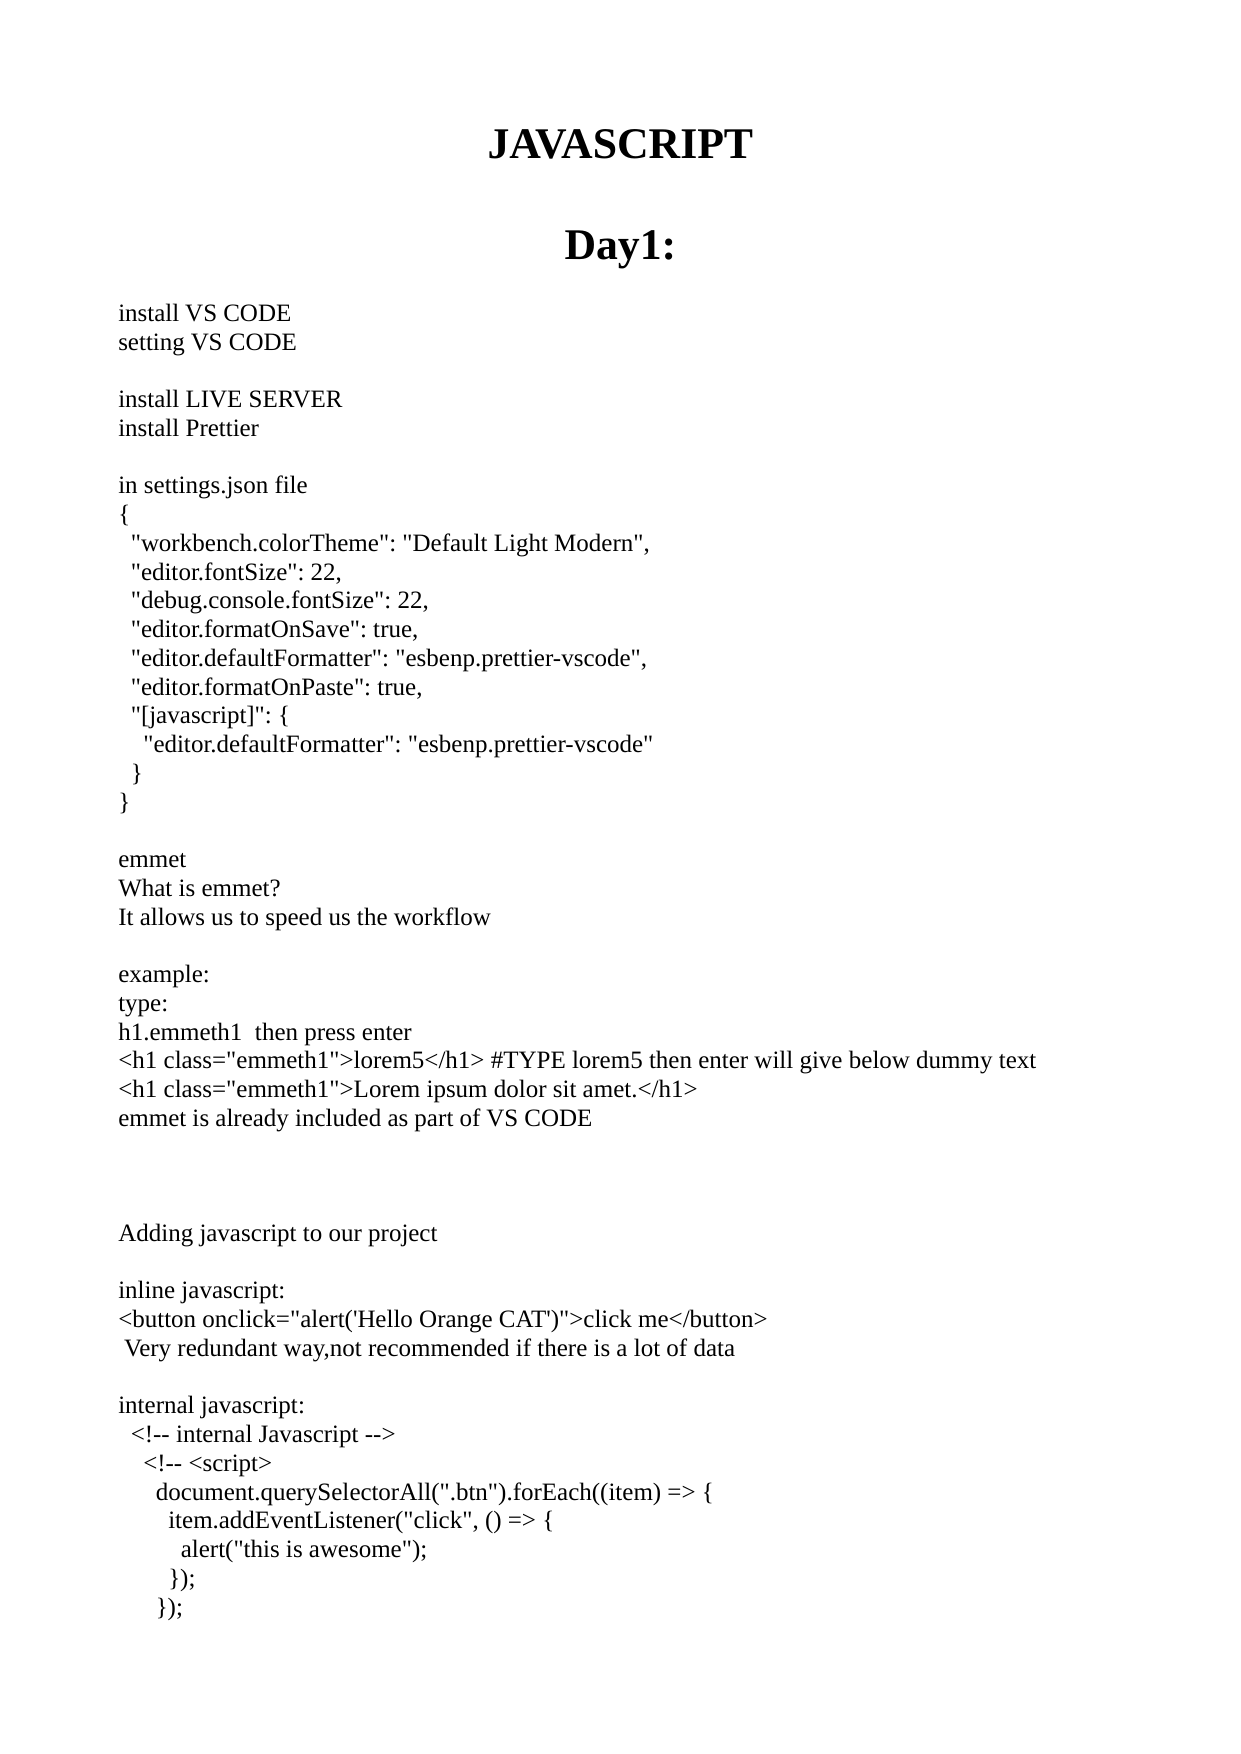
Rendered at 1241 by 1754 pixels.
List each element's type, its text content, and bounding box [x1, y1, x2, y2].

text Adding javascript to our project [118, 1218, 1122, 1247]
text Very redundant way,not recommended if there is a lot of data [118, 1333, 1122, 1362]
text <!-- internal Javascript --> [118, 1419, 1122, 1448]
text "editor.formatOnPaste": true, [118, 672, 1122, 700]
text }); [118, 1563, 1122, 1592]
text <h1 class="emmeth1">lorem5</h1> #TYPE lorem5 then enter will give below dummy text [118, 1045, 1122, 1074]
text <h1 class="emmeth1">Lorem ipsum dolor sit amet.</h1> [118, 1074, 1122, 1103]
text <!-- <script> [118, 1448, 1122, 1477]
text Day1: [118, 219, 1122, 269]
text } [118, 787, 1122, 815]
text example: [118, 959, 1122, 988]
text "editor.defaultFormatter": "esbenp.prettier-vscode" [118, 729, 1122, 758]
text h1.emmeth1 then press enter [118, 1017, 1122, 1045]
text install VS CODE [118, 298, 1122, 327]
text emmet is already included as part of VS CODE [118, 1103, 1122, 1132]
text emmet [118, 844, 1122, 873]
text "editor.fontSize": 22, [118, 557, 1122, 585]
text "[javascript]": { [118, 700, 1122, 729]
text type: [118, 988, 1122, 1017]
text document.querySelectorAll(".btn").forEach((item) => { [118, 1477, 1122, 1505]
text What is emmet? [118, 873, 1122, 902]
text internal javascript: [118, 1390, 1122, 1419]
text install Prettier [118, 413, 1122, 442]
text install LIVE SERVER [118, 384, 1122, 413]
text "workbench.colorTheme": "Default Light Modern", [118, 528, 1122, 557]
text alert("this is awesome"); [118, 1534, 1122, 1563]
text JAVASCRIPT [118, 118, 1122, 168]
text item.addEventListener("click", () => { [118, 1505, 1122, 1534]
text }); [118, 1592, 1122, 1620]
text setting VS CODE [118, 327, 1122, 355]
text <button onclick="alert('Hello Orange CAT')">click me</button> [118, 1304, 1122, 1333]
text inline javascript: [118, 1275, 1122, 1304]
text It allows us to speed us the workflow [118, 902, 1122, 930]
text in settings.json file [118, 470, 1122, 499]
text "editor.formatOnSave": true, [118, 614, 1122, 643]
text } [118, 758, 1122, 787]
text { [118, 499, 1122, 528]
text "debug.console.fontSize": 22, [118, 585, 1122, 614]
text "editor.defaultFormatter": "esbenp.prettier-vscode", [118, 643, 1122, 672]
